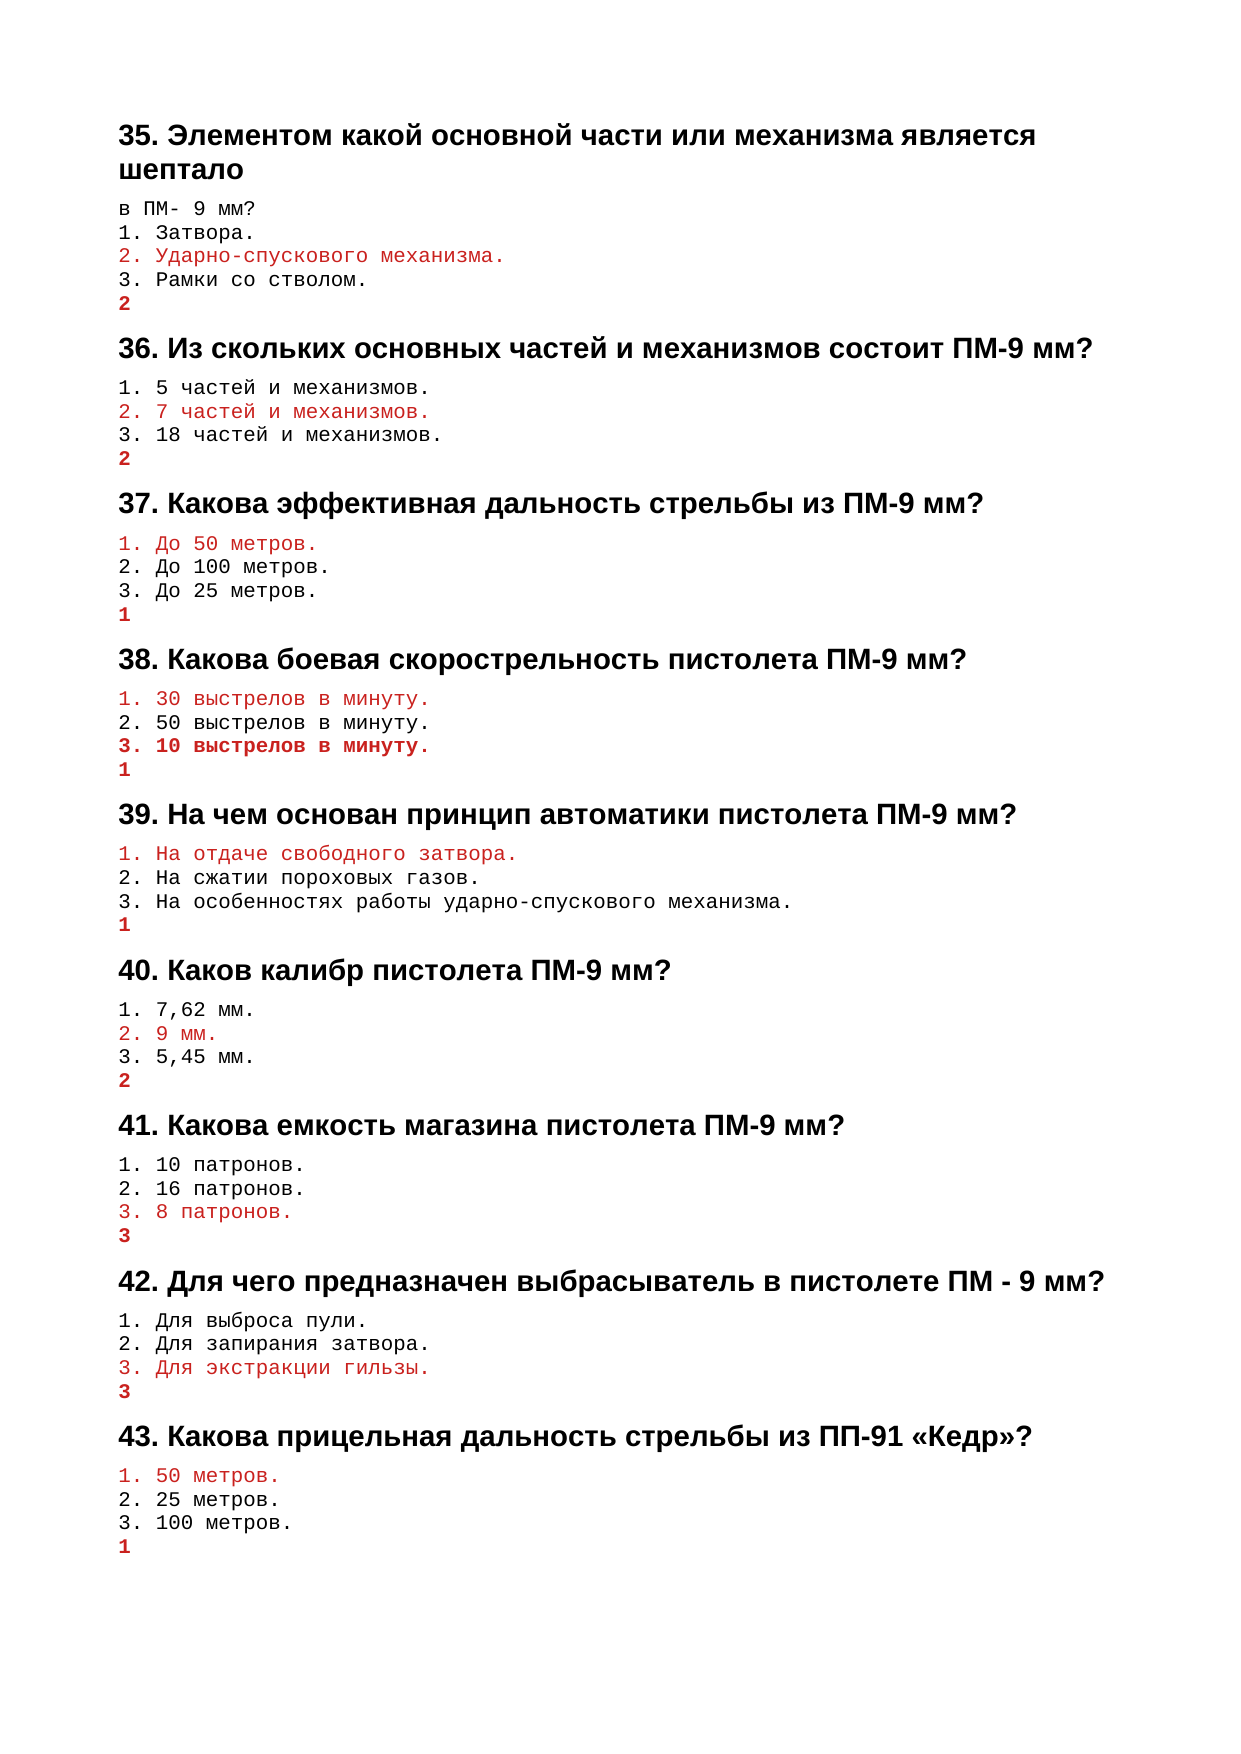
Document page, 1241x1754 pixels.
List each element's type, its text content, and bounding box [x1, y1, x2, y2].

subtitle 36. Из скольких основных частей и механизмов состоит ПМ-9 мм? [118, 331, 1122, 365]
text 1. 10 патронов. [118, 1154, 1122, 1178]
text 3. До 25 метров. [118, 580, 1122, 603]
text 3. Рамки со стволом. [118, 269, 1122, 293]
subtitle 42. Для чего предназначен выбрасыватель в пистолете ПМ - 9 мм? [118, 1263, 1122, 1297]
subtitle 39. На чем основан принцип автоматики пистолета ПМ-9 мм? [118, 797, 1122, 831]
text 3 [118, 1225, 1122, 1249]
text 2. 16 патронов. [118, 1178, 1122, 1202]
text 2. 25 метров. [118, 1489, 1122, 1512]
text 1 [118, 1536, 1122, 1560]
text в ПМ- 9 мм? [118, 198, 1122, 222]
text 3. 18 частей и механизмов. [118, 424, 1122, 448]
text 3. На особенностях работы ударно-спускового механизма. [118, 891, 1122, 914]
text 2. На сжатии пороховых газов. [118, 867, 1122, 891]
text 1. До 50 метров. [118, 533, 1122, 556]
text 2 [118, 1070, 1122, 1093]
text 3. 10 выстрелов в минуту. [118, 735, 1122, 759]
text 3 [118, 1381, 1122, 1404]
text 2. 7 частей и механизмов. [118, 401, 1122, 424]
text 2. Ударно-спускового механизма. [118, 245, 1122, 269]
subtitle 41. Какова емкость магазина пистолета ПМ-9 мм? [118, 1108, 1122, 1142]
subtitle 35. Элементом какой основной части или механизма является шептало [118, 118, 1122, 186]
text 1. 50 метров. [118, 1465, 1122, 1489]
text 1. 30 выстрелов в минуту. [118, 688, 1122, 712]
subtitle 43. Какова прицельная дальность стрельбы из ПП-91 «Кедр»? [118, 1419, 1122, 1453]
text 3. 100 метров. [118, 1512, 1122, 1536]
text 2. Для запирания затвора. [118, 1333, 1122, 1357]
text 2 [118, 448, 1122, 472]
text 1. На отдаче свободного затвора. [118, 843, 1122, 867]
text 1. 7,62 мм. [118, 999, 1122, 1022]
text 2. 50 выстрелов в минуту. [118, 712, 1122, 735]
text 1. 5 частей и механизмов. [118, 377, 1122, 401]
text 2. До 100 метров. [118, 556, 1122, 580]
text 1 [118, 603, 1122, 627]
text 1 [118, 759, 1122, 783]
text 2 [118, 293, 1122, 316]
subtitle 38. Какова боевая скорострельность пистолета ПМ-9 мм? [118, 642, 1122, 676]
subtitle 37. Какова эффективная дальность стрельбы из ПМ-9 мм? [118, 486, 1122, 520]
text 1. Затвора. [118, 222, 1122, 245]
subtitle 40. Каков калибр пистолета ПМ-9 мм? [118, 953, 1122, 986]
text 1. Для выброса пули. [118, 1310, 1122, 1333]
text 1 [118, 914, 1122, 938]
text 2. 9 мм. [118, 1022, 1122, 1046]
text 3. Для экстракции гильзы. [118, 1357, 1122, 1381]
text 3. 8 патронов. [118, 1202, 1122, 1225]
text 3. 5,45 мм. [118, 1046, 1122, 1070]
